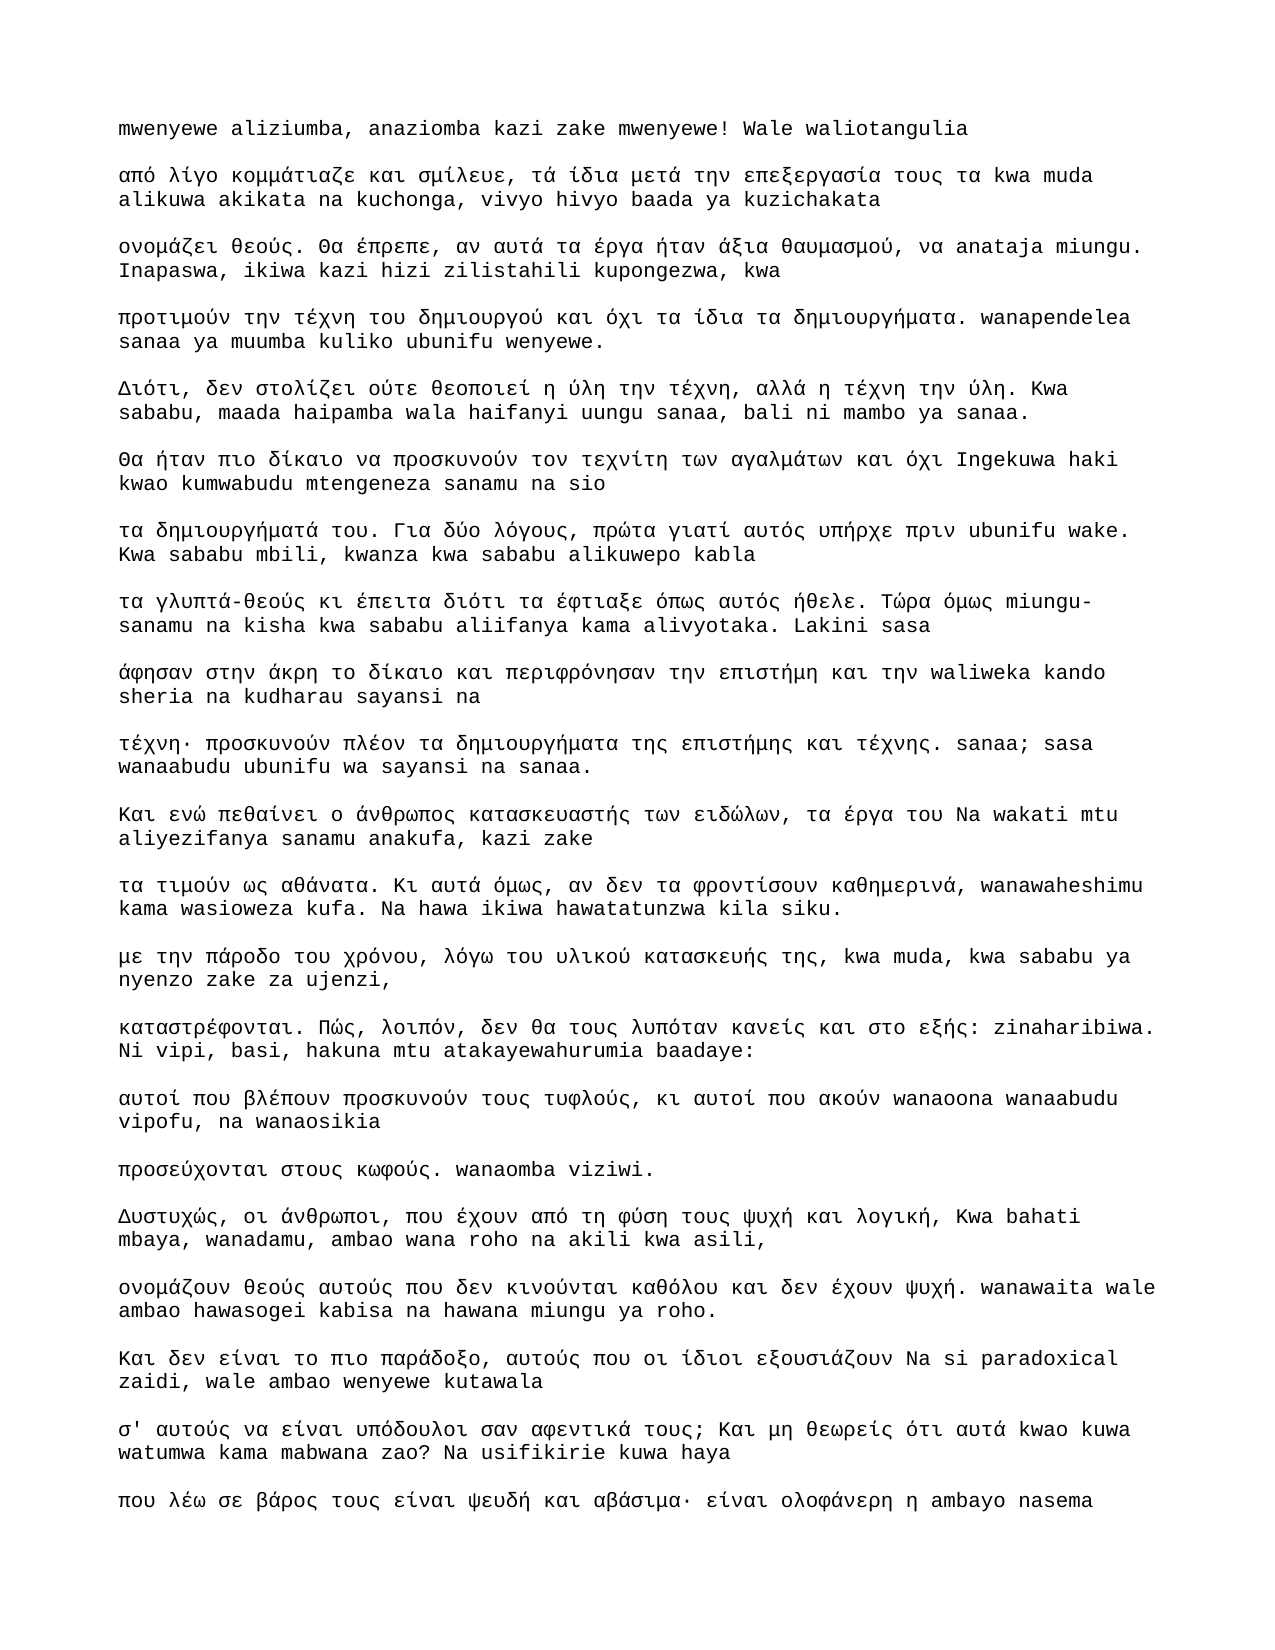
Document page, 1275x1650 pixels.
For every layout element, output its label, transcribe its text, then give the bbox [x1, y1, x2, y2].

text Και ενώ πεθαίνει ο άνθρωπος κατασκευαστής των ειδώλων, τα έργα του Na wakati mtu aliyezifanya sanamu anakufa, kazi zake [118, 804, 1157, 851]
text που λέω σε βάρος τους είναι ψευδή και αβάσιμα· είναι ολοφάνερη η ambayo nasema [118, 1489, 1157, 1513]
text ονομάζει θεούς. Θα έπρεπε, αν αυτά τα έργα ήταν άξια θαυμασμού, να anataja miungu. Inapaswa, ikiwa kazi hizi zilistahili kupongezwa, kwa [118, 236, 1157, 284]
text τα δημιουργήματά του. Για δύο λόγους, πρώτα γιατί αυτός υπήρχε πριν ubunifu wake. Kwa sababu mbili, kwanza kwa sababu alikuwepo kabla [118, 520, 1157, 567]
text αυτοί που βλέπουν προσκυνούν τους τυφλούς, κι αυτοί που ακούν wanaoona wanaabudu vipofu, na wanaosikia [118, 1088, 1157, 1135]
text Δυστυχώς, οι άνθρωποι, που έχουν από τη φύση τους ψυχή και λογική, Kwa bahati mbaya, wanadamu, ambao wana roho na akili kwa asili, [118, 1206, 1157, 1253]
text τα γλυπτά-θεούς κι έπειτα διότι τα έφτιαξε όπως αυτός ήθελε. Τώρα όμως miungu-sanamu na kisha kwa sababu aliifanya kama alivyotaka. Lakini sasa [118, 591, 1157, 638]
text σ' αυτούς να είναι υπόδουλοι σαν αφεντικά τους; Και μη θεωρείς ότι αυτά kwao kuwa watumwa kama mabwana zao? Na usifikirie kuwa haya [118, 1419, 1157, 1466]
text τα τιμούν ως αθάνατα. Κι αυτά όμως, αν δεν τα φροντίσουν καθημερινά, wanawaheshimu kama wasioweza kufa. Na hawa ikiwa hawatatunzwa kila siku. [118, 875, 1157, 922]
text προτιμούν την τέχνη του δημιουργού και όχι τα ίδια τα δημιουργήματα. wanapendelea sanaa ya muumba kuliko ubunifu wenyewe. [118, 307, 1157, 354]
text τέχνη· προσκυνούν πλέον τα δημιουργήματα της επιστήμης και τέχνης. sanaa; sasa wanaabudu ubunifu wa sayansi na sanaa. [118, 733, 1157, 780]
text Διότι, δεν στολίζει ούτε θεοποιεί η ύλη την τέχνη, αλλά η τέχνη την ύλη. Kwa sababu, maada haipamba wala haifanyi uungu sanaa, bali ni mambo ya sanaa. [118, 378, 1157, 426]
text mwenyewe aliziumba, anaziomba kazi zake mwenyewe! Wale waliotangulia [118, 118, 1157, 142]
text Θα ήταν πιο δίκαιο να προσκυνούν τον τεχνίτη των αγαλμάτων και όχι Ingekuwa haki kwao kumwabudu mtengeneza sanamu na sio [118, 449, 1157, 496]
text προσεύχονται στους κωφούς. wanaomba viziwi. [118, 1158, 1157, 1182]
text άφησαν στην άκρη το δίκαιο και περιφρόνησαν την επιστήμη και την waliweka kando sheria na kudharau sayansi na [118, 662, 1157, 709]
text με την πάροδο του χρόνου, λόγω του υλικού κατασκευής της, kwa muda, kwa sababu ya nyenzo zake za ujenzi, [118, 946, 1157, 993]
text ονομάζουν θεούς αυτούς που δεν κινούνται καθόλου και δεν έχουν ψυχή. wanawaita wale ambao hawasogei kabisa na hawana miungu ya roho. [118, 1277, 1157, 1324]
text από λίγο κομμάτιαζε και σμίλευε, τά ίδια μετά την επεξεργασία τους τα kwa muda alikuwa akikata na kuchonga, vivyo hivyo baada ya kuzichakata [118, 165, 1157, 213]
text καταστρέφονται. Πώς, λοιπόν, δεν θα τους λυπόταν κανείς και στο εξής: zinaharibiwa. Ni vipi, basi, hakuna mtu atakayewahurumia baadaye: [118, 1017, 1157, 1064]
text Και δεν είναι το πιο παράδοξο, αυτούς που οι ίδιοι εξουσιάζουν Na si paradoxical zaidi, wale ambao wenyewe kutawala [118, 1348, 1157, 1395]
